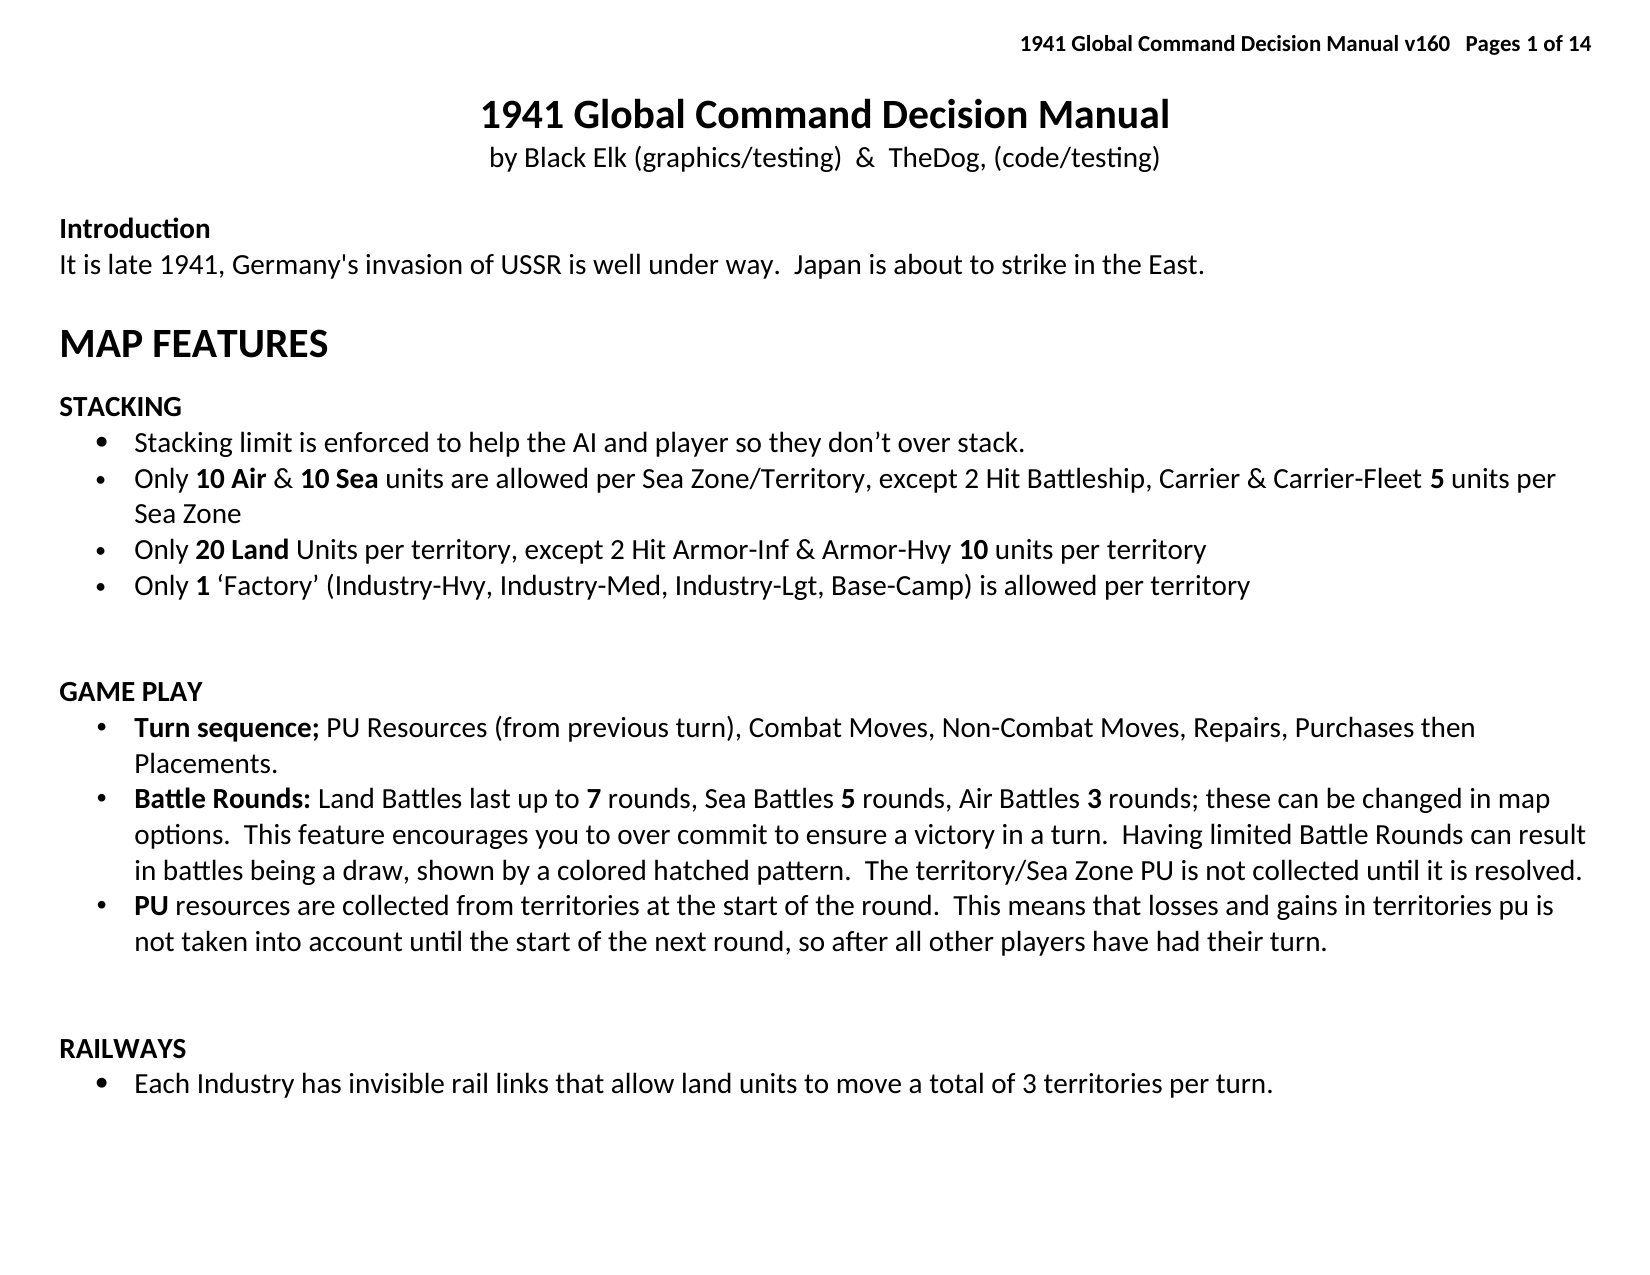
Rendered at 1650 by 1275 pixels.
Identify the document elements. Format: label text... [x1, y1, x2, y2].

text MAP FEATURES [59, 317, 1591, 368]
list Stacking limit is enforced to help the AI and player so they don’t over stack. [97, 424, 1591, 460]
list Turn sequence; PU Resources (from previous turn), Combat Moves, Non-Combat Moves, Repairs, Purchases then Placements. [97, 709, 1591, 780]
list Only 1 ‘Factory’ (Industry-Hvy, Industry-Med, Industry-Lgt, Base-Camp) is allowed per territory [97, 567, 1591, 602]
text Introduction [59, 211, 1591, 246]
list Only 10 Air & 10 Sea units are allowed per Sea Zone/Territory, except 2 Hit Battleship, Carrier & Carrier-Fleet 5 units per Sea Zone [97, 460, 1591, 531]
text STACKING [59, 388, 1591, 424]
list Only 20 Land Units per territory, except 2 Hit Armor-Inf & Armor-Hvy 10 units per territory [97, 531, 1591, 567]
text 1941 Global Command Decision Manual [59, 88, 1591, 139]
list Battle Rounds: Land Battles last up to 7 rounds, Sea Battles 5 rounds, Air Battles 3 rounds; these can be changed in map options. This feature encourages you to over commit to ensure a victory in a turn. Having limited Battle Rounds can result in battles being a draw, shown by a colored hatched pattern. The territory/Sea Zone PU is not collected until it is resolved. [97, 780, 1591, 887]
text It is late 1941, Germany's invasion of USSR is well under way. Japan is about to strike in the East. [59, 246, 1591, 282]
text GAME PLAY [59, 673, 1591, 709]
list PU resources are collected from territories at the start of the round. This means that losses and gains in territories pu is not taken into account until the start of the next round, so after all other players have had their turn. [97, 887, 1591, 958]
list Each Industry has invisible rail links that allow land units to move a total of 3 territories per turn. [97, 1065, 1591, 1101]
text by Black Elk (graphics/testing) & TheDog, (code/testing) [59, 139, 1591, 175]
text RAILWAYS [59, 1030, 1591, 1065]
